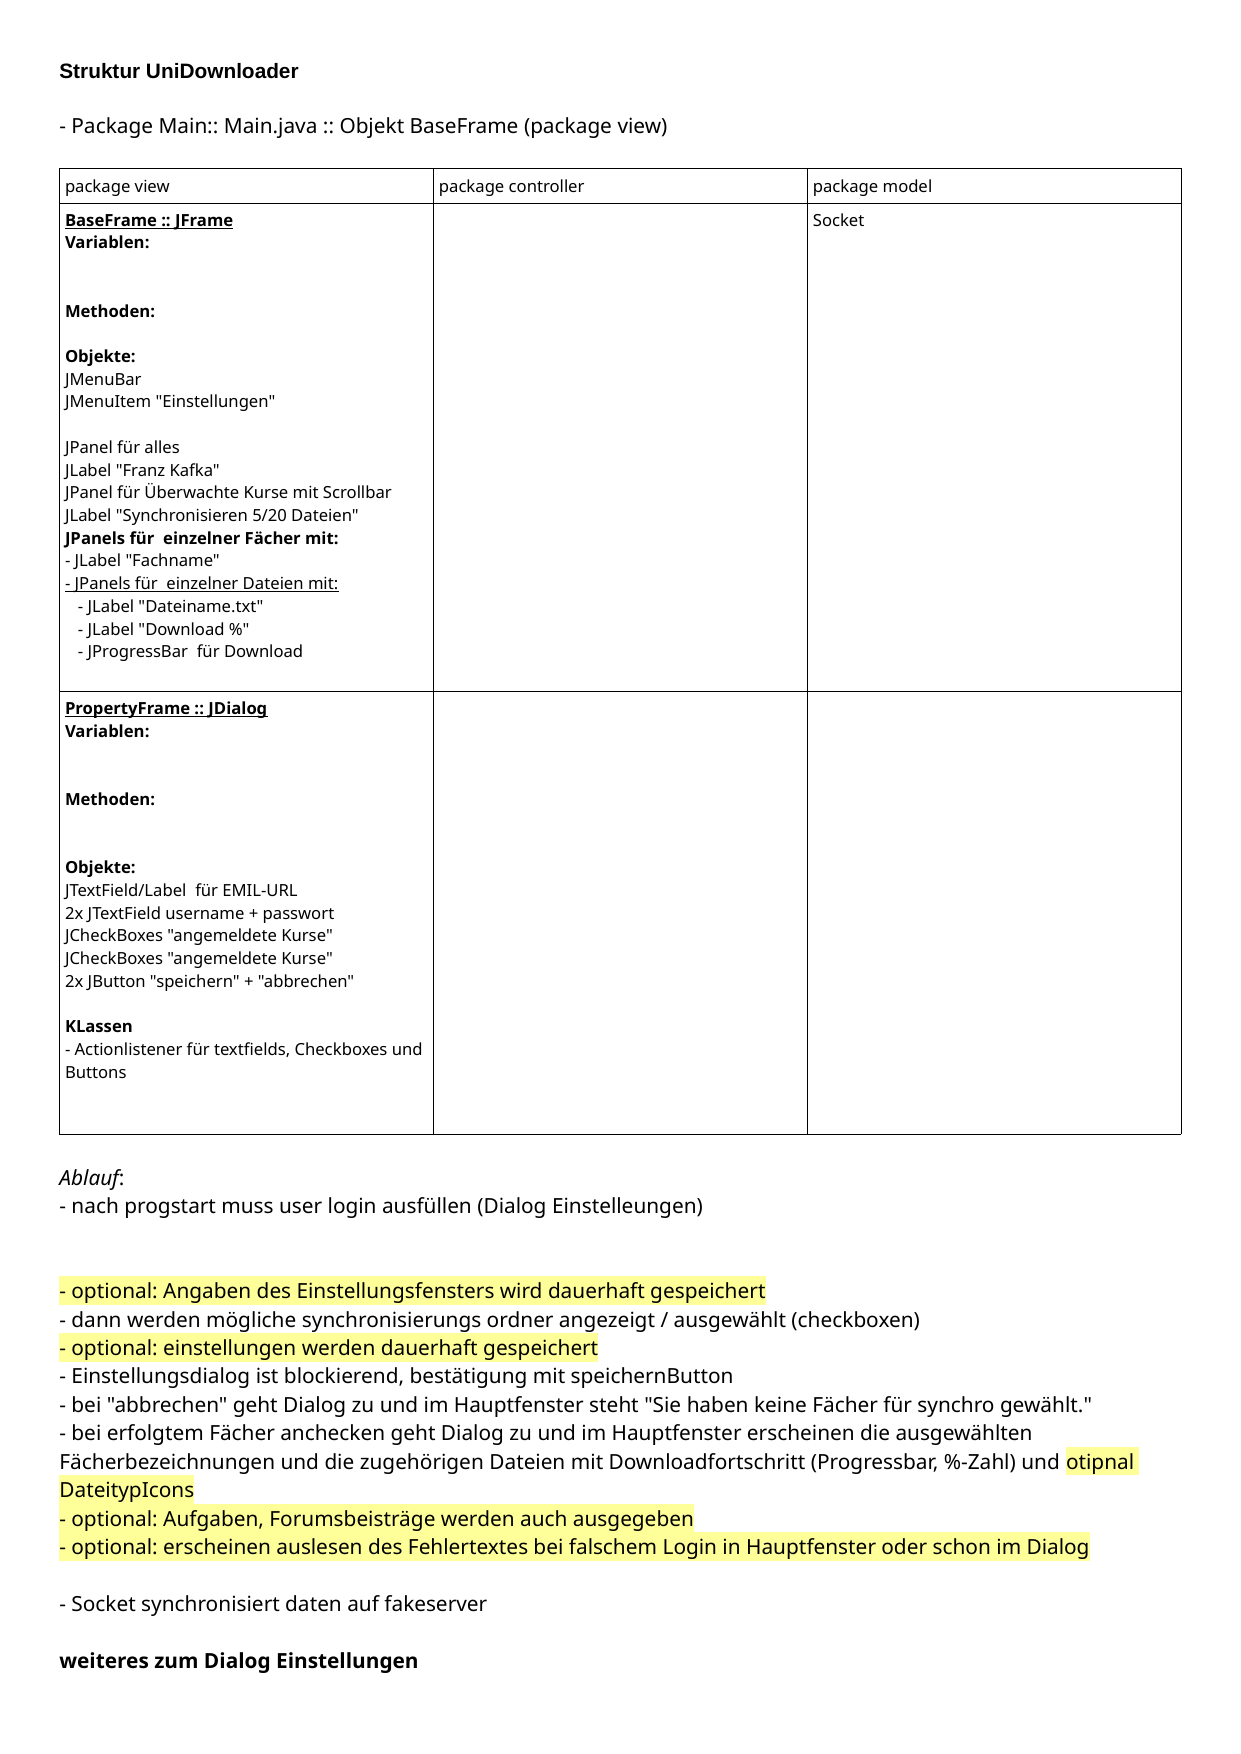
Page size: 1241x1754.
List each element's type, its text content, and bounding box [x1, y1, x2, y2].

text - optional: erscheinen auslesen des Fehlertextes bei falschem Login in Hauptfenster oder schon im Dialog [59, 1532, 1181, 1561]
text - dann werden mögliche synchronisierungs ordner angezeigt / ausgewählt (checkboxen) [59, 1305, 1181, 1333]
table_header package controller [434, 169, 807, 203]
table_cell Socket [808, 204, 1181, 691]
text - Einstellungsdialog ist blockierend, bestätigung mit speichernButton [59, 1362, 1181, 1390]
table_header package model [808, 169, 1181, 203]
text Ablauf: [59, 1163, 1181, 1191]
table_header package view [60, 169, 433, 203]
table_cell [808, 692, 1181, 1134]
text - optional: Aufgaben, Forumsbeisträge werden auch ausgegeben [59, 1504, 1181, 1532]
text - Package Main:: Main.java :: Objekt BaseFrame (package view) [59, 111, 1181, 140]
text - optional: einstellungen werden dauerhaft gespeichert [59, 1333, 1181, 1362]
table_cell PropertyFrame :: JDialog Variablen: Methoden: Objekte: JTextField/Label für EMIL-URL 2x JTextField username + passwort JCheckBoxes "angemeldete Kurse" JCheckBoxes "angemeldete Kurse" 2x JButton "speichern" + "abbrechen" KLassen - Actionlistener für textfields, Checkboxes und Buttons [60, 692, 433, 1134]
text - nach progstart muss user login ausfüllen (Dialog Einstelleungen) [59, 1191, 1181, 1219]
text - bei erfolgtem Fächer anchecken geht Dialog zu und im Hauptfenster erscheinen die ausgewählten Fächerbezeichnungen und die zugehörigen Dateien mit Downloadfortschritt (Progressbar, %-Zahl) und otipnal DateitypIcons [59, 1418, 1181, 1504]
table_cell [434, 204, 807, 691]
text - bei "abbrechen" geht Dialog zu und im Hauptfenster steht "Sie haben keine Fächer für synchro gewählt." [59, 1390, 1181, 1418]
table_cell [434, 692, 807, 1134]
text weiteres zum Dialog Einstellungen [59, 1646, 1181, 1674]
text Struktur UniDownloader [59, 59, 1181, 83]
text - Socket synchronisiert daten auf fakeserver [59, 1589, 1181, 1618]
table_cell BaseFrame :: JFrame Variablen: Methoden: Objekte: JMenuBar JMenuItem "Einstellungen" JPanel für alles JLabel "Franz Kafka" JPanel für Überwachte Kurse mit Scrollbar JLabel "Synchronisieren 5/20 Dateien" JPanels für einzelner Fächer mit: - JLabel "Fachname" - JPanels für einzelner Dateien mit: - JLabel "Dateiname.txt" - JLabel "Download %" - JProgressBar für Download [60, 204, 433, 691]
text - optional: Angaben des Einstellungsfensters wird dauerhaft gespeichert [59, 1276, 1181, 1305]
